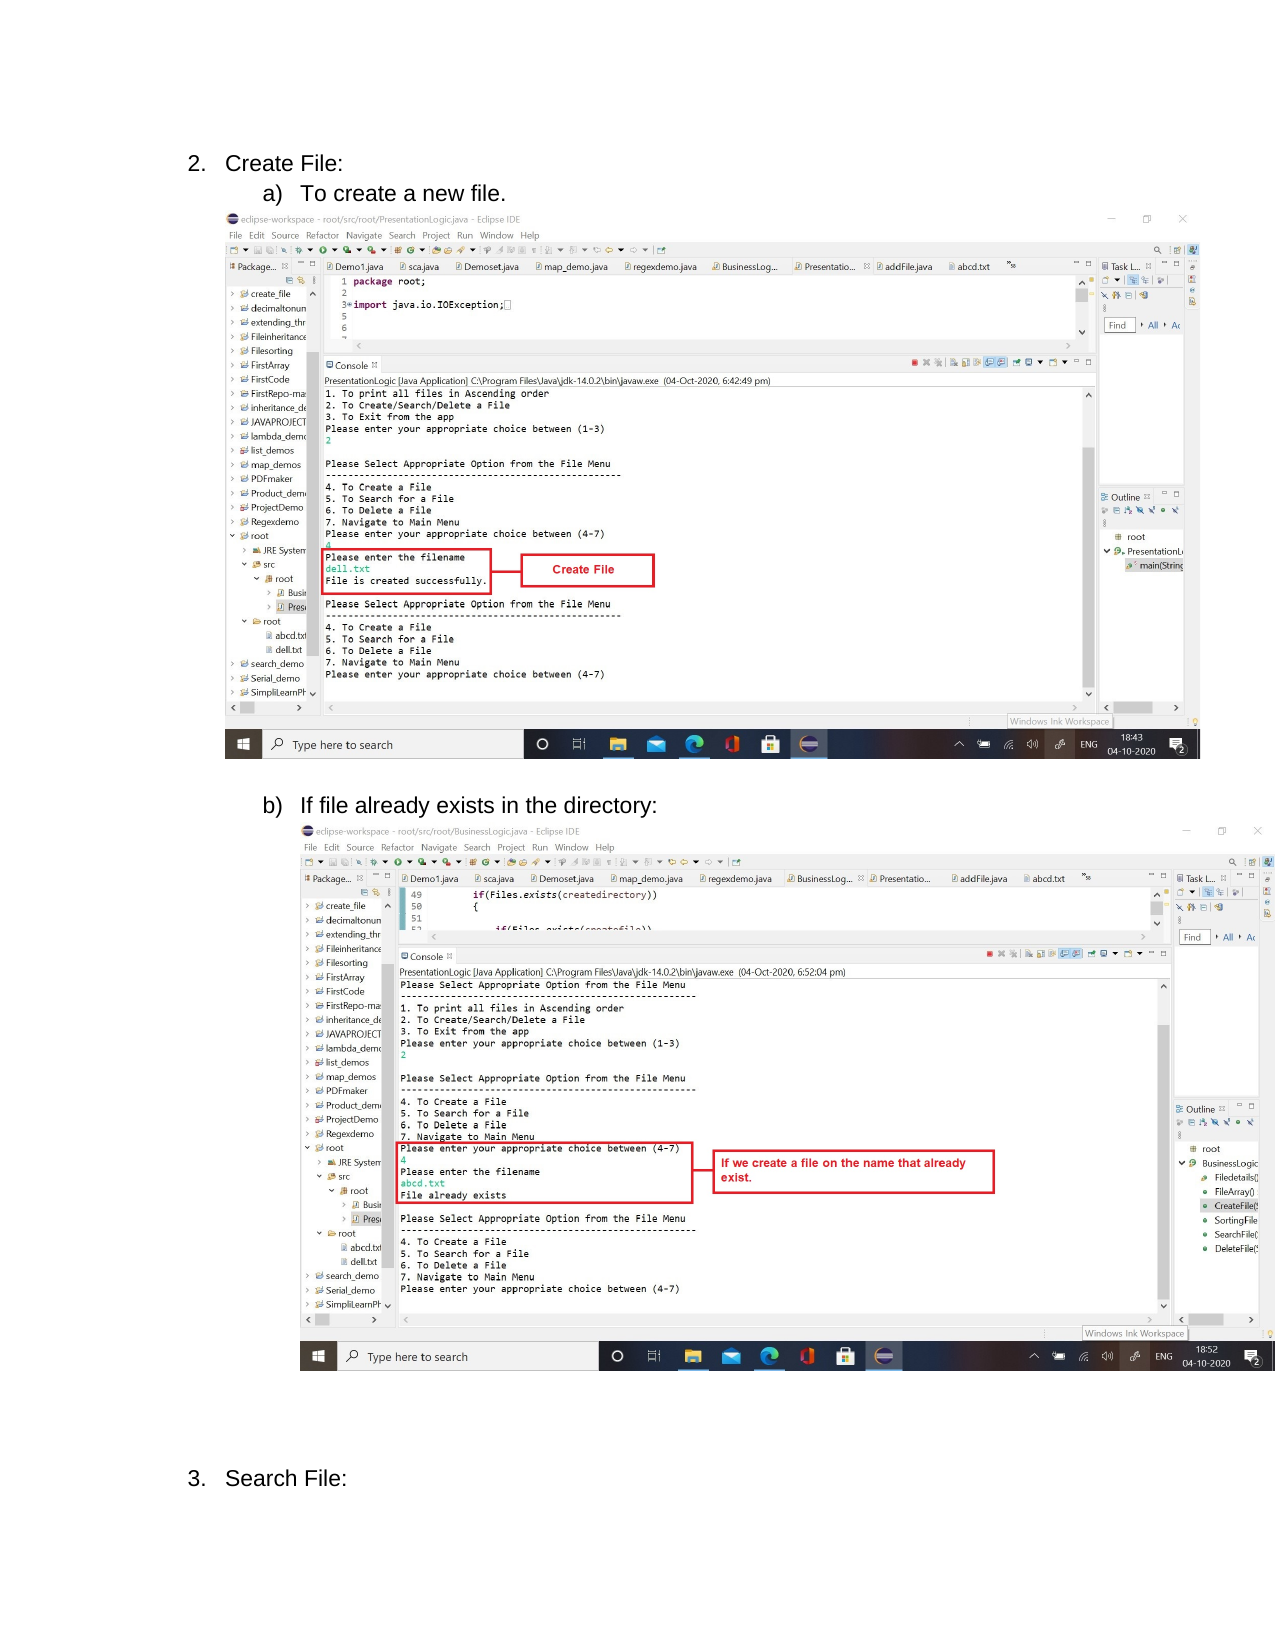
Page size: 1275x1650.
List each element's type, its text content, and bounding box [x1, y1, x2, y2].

picture [225, 210, 1200, 759]
picture [300, 822, 1275, 1371]
list Create File: [187, 150, 1125, 176]
list Search File: [187, 1465, 1125, 1491]
list If file already exists in the directory: [262, 792, 1125, 819]
list To create a new file. [262, 180, 1125, 207]
